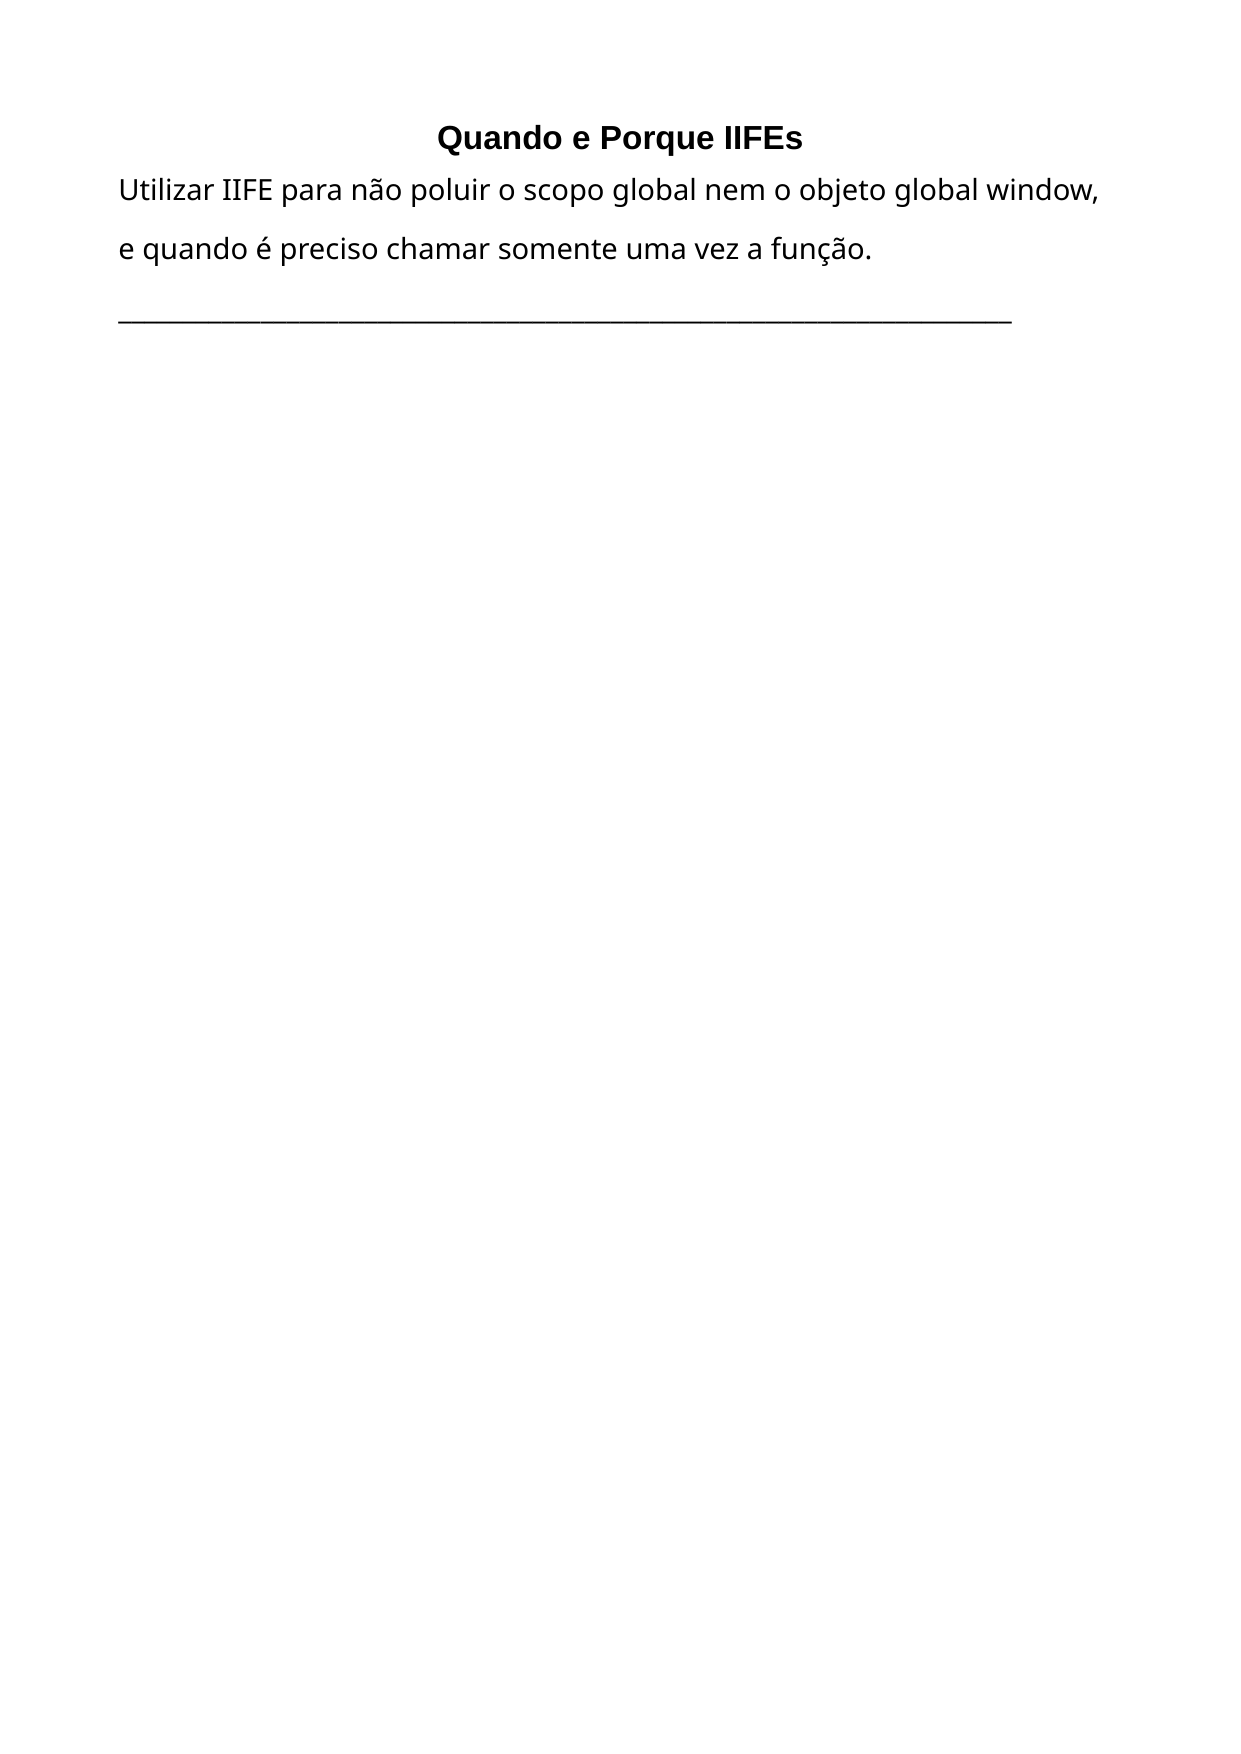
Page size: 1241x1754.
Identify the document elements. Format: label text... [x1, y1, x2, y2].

subtitle Quando e Porque IIFEs [118, 118, 1122, 157]
text _____________________________________________________________________ [118, 288, 1122, 328]
text Utilizar IIFE para não poluir o scopo global nem o objeto global window, e quando é preciso chamar somente uma vez a função. [118, 169, 1122, 268]
